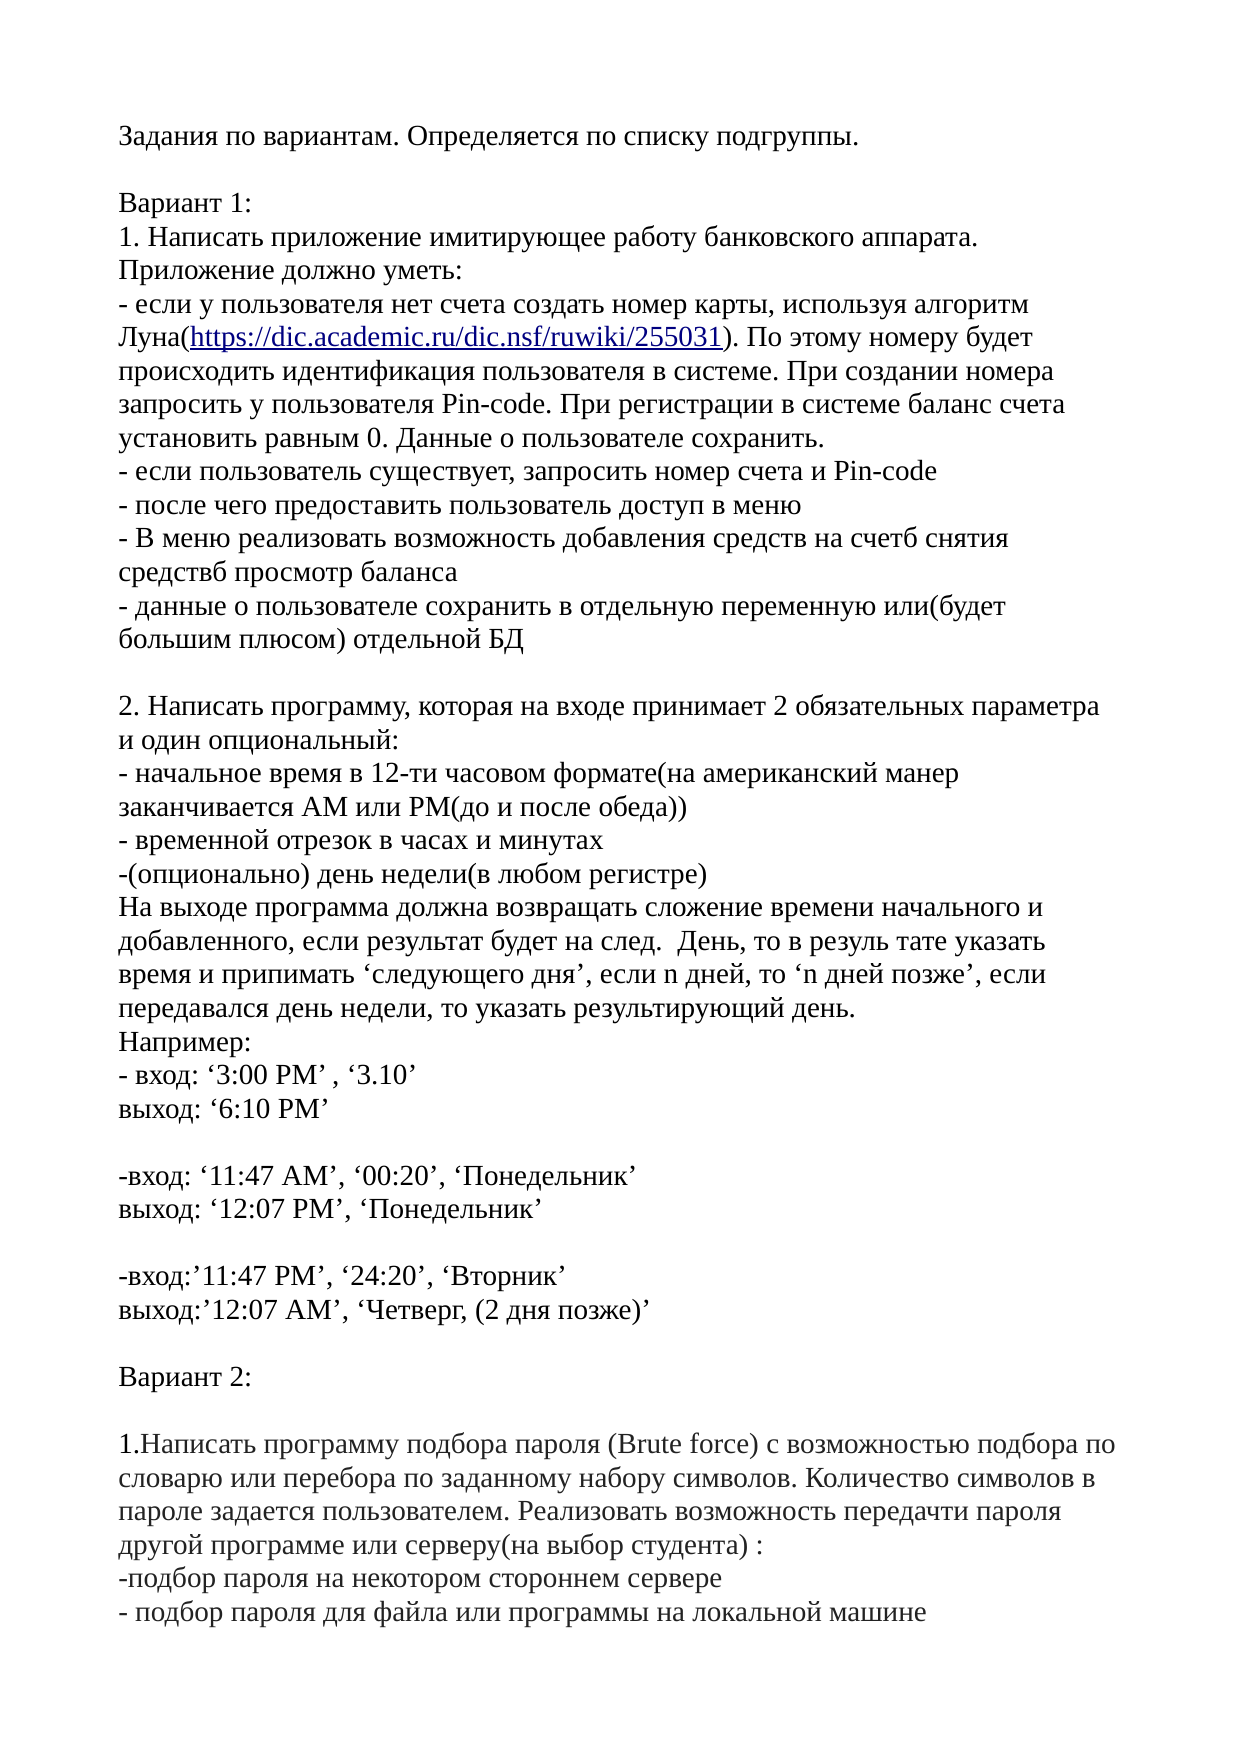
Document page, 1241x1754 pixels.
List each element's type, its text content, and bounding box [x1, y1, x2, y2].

text -вход: ‘11:47 AM’, ‘00:20’, ‘Понедельник’ [118, 1158, 1122, 1191]
text На выходе программа должна возвращать сложение времени начального и добавленного, если результат будет на след. День, то в резуль тате указать время и припимать ‘следующего дня’, если n дней, то ‘n дней позже’, если передавался день недели, то указать результирующий день. [118, 889, 1122, 1024]
text - данные о пользователе сохранить в отдельную переменную или(будет большим плюсом) отдельной БД [118, 588, 1122, 655]
text - В меню реализовать возможность добавления средств на счетб снятия средствб просмотр баланса [118, 521, 1122, 588]
text - начальное время в 12-ти часовом формате(на американский манер заканчивается AM или PM(до и после обеда)) [118, 755, 1122, 822]
text -вход:’11:47 PM’, ‘24:20’, ‘Вторник’ [118, 1258, 1122, 1292]
text выход: ‘6:10 PM’ [118, 1091, 1122, 1124]
text Вариант 1: [118, 185, 1122, 219]
text -(опционально) день недели(в любом регистре) [118, 856, 1122, 889]
text - если пользователь существует, запросить номер счета и Pin-code [118, 453, 1122, 487]
text -подбор пароля на некотором стороннем сервере [118, 1560, 1122, 1594]
text выход: ‘12:07 PM’, ‘Понедельник’ [118, 1191, 1122, 1225]
text - вход: ‘3:00 PM’ , ‘3.10’ [118, 1057, 1122, 1091]
text Задания по вариантам. Определяется по списку подгруппы. [118, 118, 1122, 152]
text 2. Написать программу, которая на входе принимает 2 обязательных параметра и один опциональный: [118, 688, 1122, 755]
text - если у пользователя нет счета создать номер карты, используя алгоритм Луна(https://dic.academic.ru/dic.nsf/ruwiki/255031). По этому номеру будет происходить идентификация пользователя в системе. При создании номера запросить у пользователя Pin-code. При регистрации в системе баланс счета установить равным 0. Данные о пользователе сохранить. [118, 286, 1122, 453]
text - после чего предоставить пользователь доступ в меню [118, 487, 1122, 521]
text Вариант 2: [118, 1359, 1122, 1393]
text 1.Написать программу подбора пароля (Brute force) с возможностью подбора по словарю или перебора по заданному набору символов. Количество символов в пароле задается пользователем. Реализовать возможность передачти пароля другой программе или серверу(на выбор студента) : [118, 1426, 1122, 1560]
text Приложение должно уметь: [118, 252, 1122, 286]
text выход:’12:07 AM’, ‘Четверг, (2 дня позже)’ [118, 1292, 1122, 1326]
text 1. Написать приложение имитирующее работу банковского аппарата. [118, 219, 1122, 252]
text Например: [118, 1024, 1122, 1057]
text - подбор пароля для файла или программы на локальной машине [118, 1594, 1122, 1627]
text - временной отрезок в часах и минутах [118, 822, 1122, 856]
